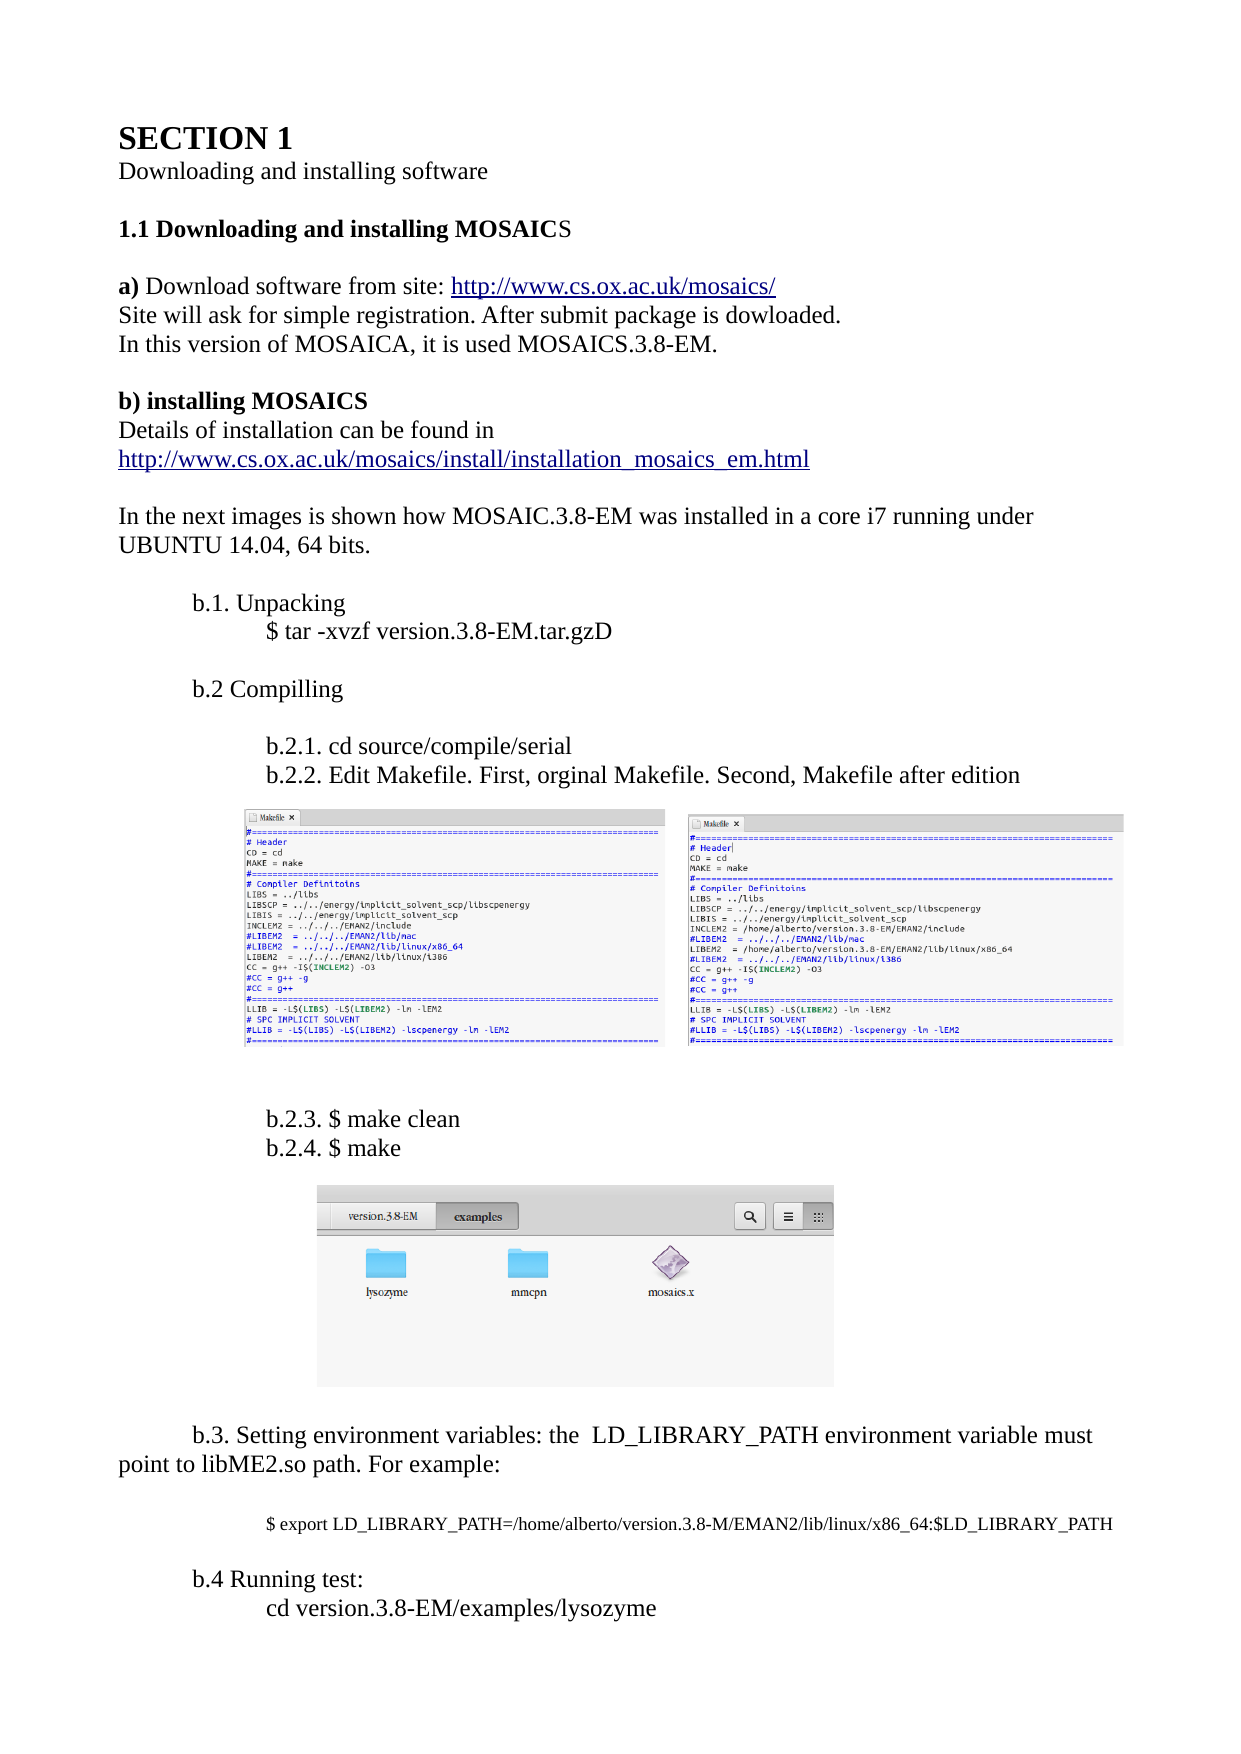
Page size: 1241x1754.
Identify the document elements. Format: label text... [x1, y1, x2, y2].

text In the next images is shown how MOSAIC.3.8-EM was installed in a core i7 running under UBUNTU 14.04, 64 bits. [118, 501, 1122, 559]
text b.2.3. $ make clean [118, 1104, 1122, 1133]
text b.4 Running test: [118, 1564, 1122, 1593]
text 1.1 Downloading and installing MOSAICS [118, 214, 1122, 243]
text b.2.4. $ make [118, 1133, 1122, 1162]
text $ export LD_LIBRARY_PATH=/home/alberto/version.3.8-M/EMAN2/lib/linux/x86_64:$LD_LIBRARY_PATH [118, 1507, 1122, 1535]
picture [688, 814, 1124, 1046]
text In this version of MOSAICA, it is used MOSAICS.3.8-EM. [118, 329, 1122, 358]
text b) installing MOSAICS [118, 386, 1122, 415]
text Details of installation can be found in http://www.cs.ox.ac.uk/mosaics/install/installation_mosaics_em.html [118, 415, 1122, 473]
text SECTION 1 [118, 118, 1122, 156]
text b.2.2. Edit Makefile. First, orginal Makefile. Second, Makefile after edition [118, 760, 1122, 789]
text Site will ask for simple registration. After submit package is dowloaded. [118, 300, 1122, 329]
text $ tar -xvzf version.3.8-EM.tar.gzD [118, 616, 1122, 645]
picture [244, 809, 666, 1047]
text cd version.3.8-EM/examples/lysozyme [118, 1593, 1122, 1622]
text b.2.1. cd source/compile/serial [118, 731, 1122, 760]
text Downloading and installing software [118, 156, 1122, 185]
text a) Download software from site: http://www.cs.ox.ac.uk/mosaics/ [118, 271, 1122, 300]
text b.1. Unpacking [118, 588, 1122, 616]
picture [316, 1185, 834, 1387]
text b.2 Compilling [118, 674, 1122, 703]
text b.3. Setting environment variables: the LD_LIBRARY_PATH environment variable must point to libME2.so path. For example: [118, 1420, 1122, 1478]
